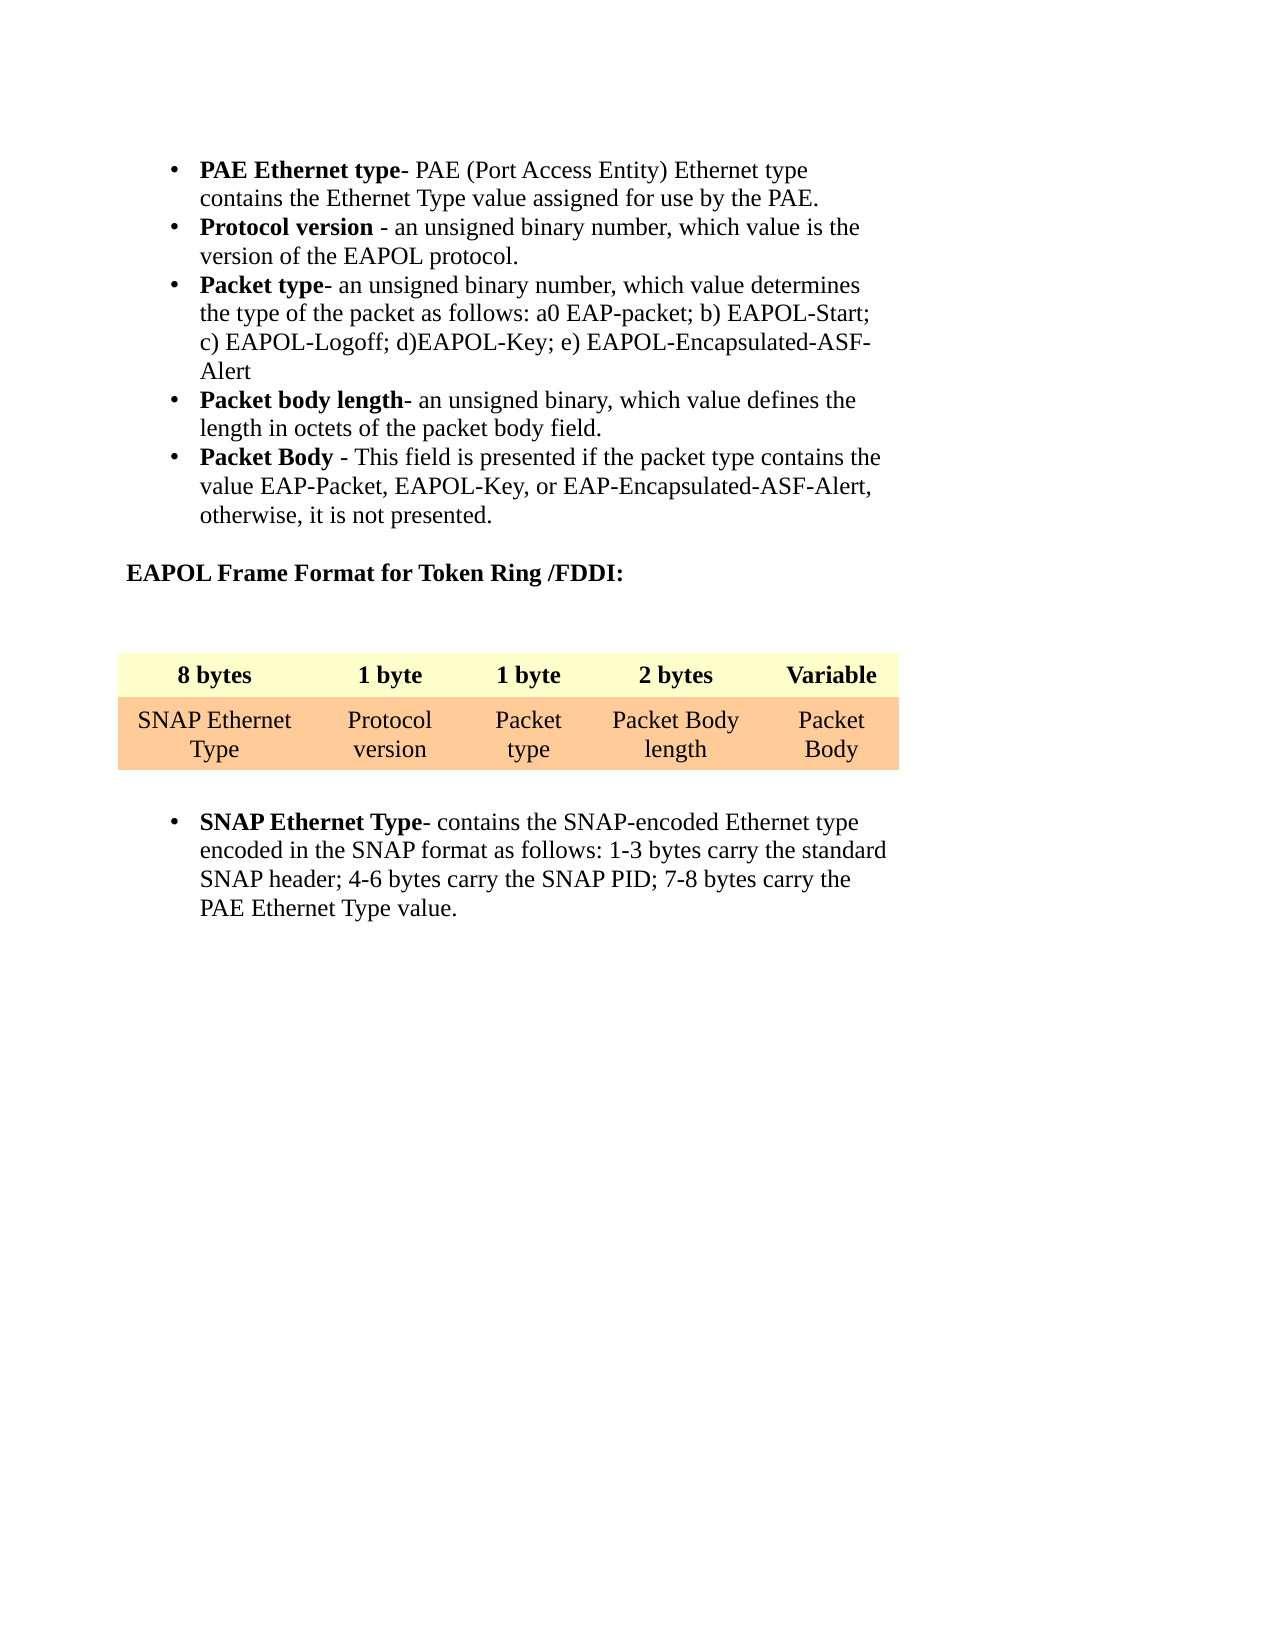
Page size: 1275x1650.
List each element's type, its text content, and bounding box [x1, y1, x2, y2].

table_cell Packet Body length [588, 697, 763, 770]
table_header Variable [763, 653, 899, 697]
table_header 2 bytes [588, 653, 763, 697]
table_header PAE Ethernet type- PAE (Port Access Entity) Ethernet type contains the Ethernet Type value assigned for use by the PAE. Protocol version - an unsigned binary number, which value is the version of the EAPOL protocol. Packet type- an unsigned binary number, which value determines the type of the packet as follows: a0 EAP-packet; b) EAPOL-Start; c) EAPOL-Logoff; d)EAPOL-Key; e) EAPOL-Encapsulated-ASF-Alert Packet body length- an unsigned binary, which value defines the length in octets of the packet body field. Packet Body - This field is presented if the packet type contains the value EAP-Packet, EAPOL-Key, or EAP-Encapsulated-ASF-Alert, otherwise, it is not presented. EAPOL Frame Format for Token Ring /FDDI: [118, 147, 899, 624]
table_header 1 byte [311, 653, 469, 697]
table_cell Protocol version [311, 697, 469, 770]
table_cell Packet Body [763, 697, 899, 770]
table_header 8 bytes [118, 653, 311, 697]
table_header SNAP Ethernet Type- contains the SNAP-encoded Ethernet type encoded in the SNAP format as follows: 1-3 bytes carry the standard SNAP header; 4-6 bytes carry the SNAP PID; 7-8 bytes carry the PAE Ethernet Type value. [118, 799, 899, 959]
table_header 1 byte [469, 653, 588, 697]
table_cell Packet type [469, 697, 588, 770]
table_cell SNAP Ethernet Type [118, 697, 311, 770]
